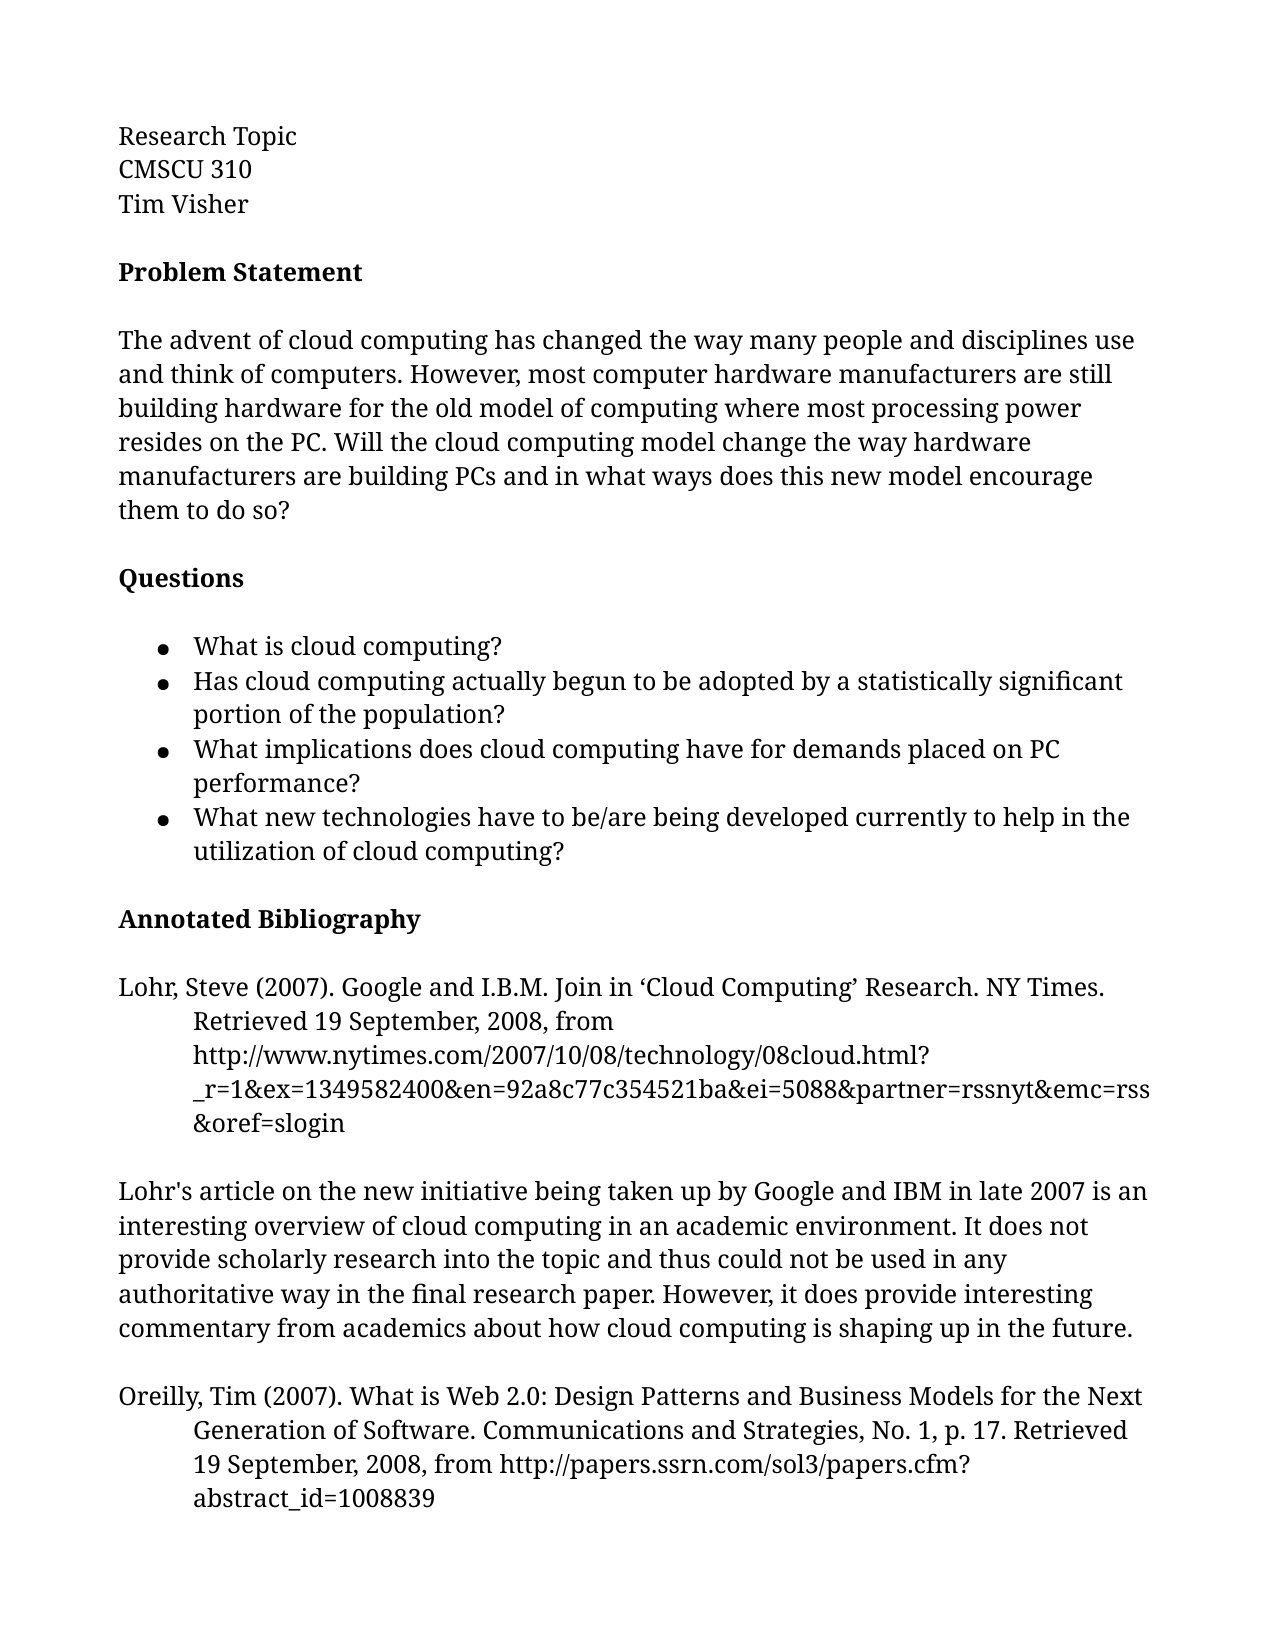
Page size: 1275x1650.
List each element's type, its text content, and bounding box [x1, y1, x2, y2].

text Questions [118, 561, 1157, 595]
text CMSCU 310 [118, 152, 1157, 186]
list What new technologies have to be/are being developed currently to help in the utilization of cloud computing? [156, 799, 1157, 867]
text Oreilly, Tim (2007). What is Web 2.0: Design Patterns and Business Models for the Next Generation of Software. Communications and Strategies, No. 1, p. 17. Retrieved 19 September, 2008, from http://papers.ssrn.com/sol3/papers.cfm?abstract_id=1008839 [118, 1378, 1157, 1515]
text Research Topic [118, 118, 1157, 152]
text Lohr's article on the new initiative being taken up by Google and IBM in late 2007 is an interesting overview of cloud computing in an academic environment. It does not provide scholarly research into the topic and thus could not be used in any authoritative way in the final research paper. However, it does provide interesting commentary from academics about how cloud computing is shaping up in the future. [118, 1174, 1157, 1344]
list What implications does cloud computing have for demands placed on PC performance? [156, 731, 1157, 799]
text Annotated Bibliography [118, 902, 1157, 936]
list What is cloud computing? [156, 629, 1157, 663]
list Has cloud computing actually begun to be adopted by a statistically significant portion of the population? [156, 663, 1157, 731]
text Lohr, Steve (2007). Google and I.B.M. Join in ‘Cloud Computing’ Research. NY Times. Retrieved 19 September, 2008, from http://www.nytimes.com/2007/10/08/technology/08cloud.html?_r=1&ex=1349582400&en=92a8c77c354521ba&ei=5088&partner=rssnyt&emc=rss&oref=slogin [118, 970, 1157, 1140]
text The advent of cloud computing has changed the way many people and disciplines use and think of computers. However, most computer hardware manufacturers are still building hardware for the old model of computing where most processing power resides on the PC. Will the cloud computing model change the way hardware manufacturers are building PCs and in what ways does this new model encourage them to do so? [118, 322, 1157, 527]
text Problem Statement [118, 254, 1157, 288]
text Tim Visher [118, 186, 1157, 220]
